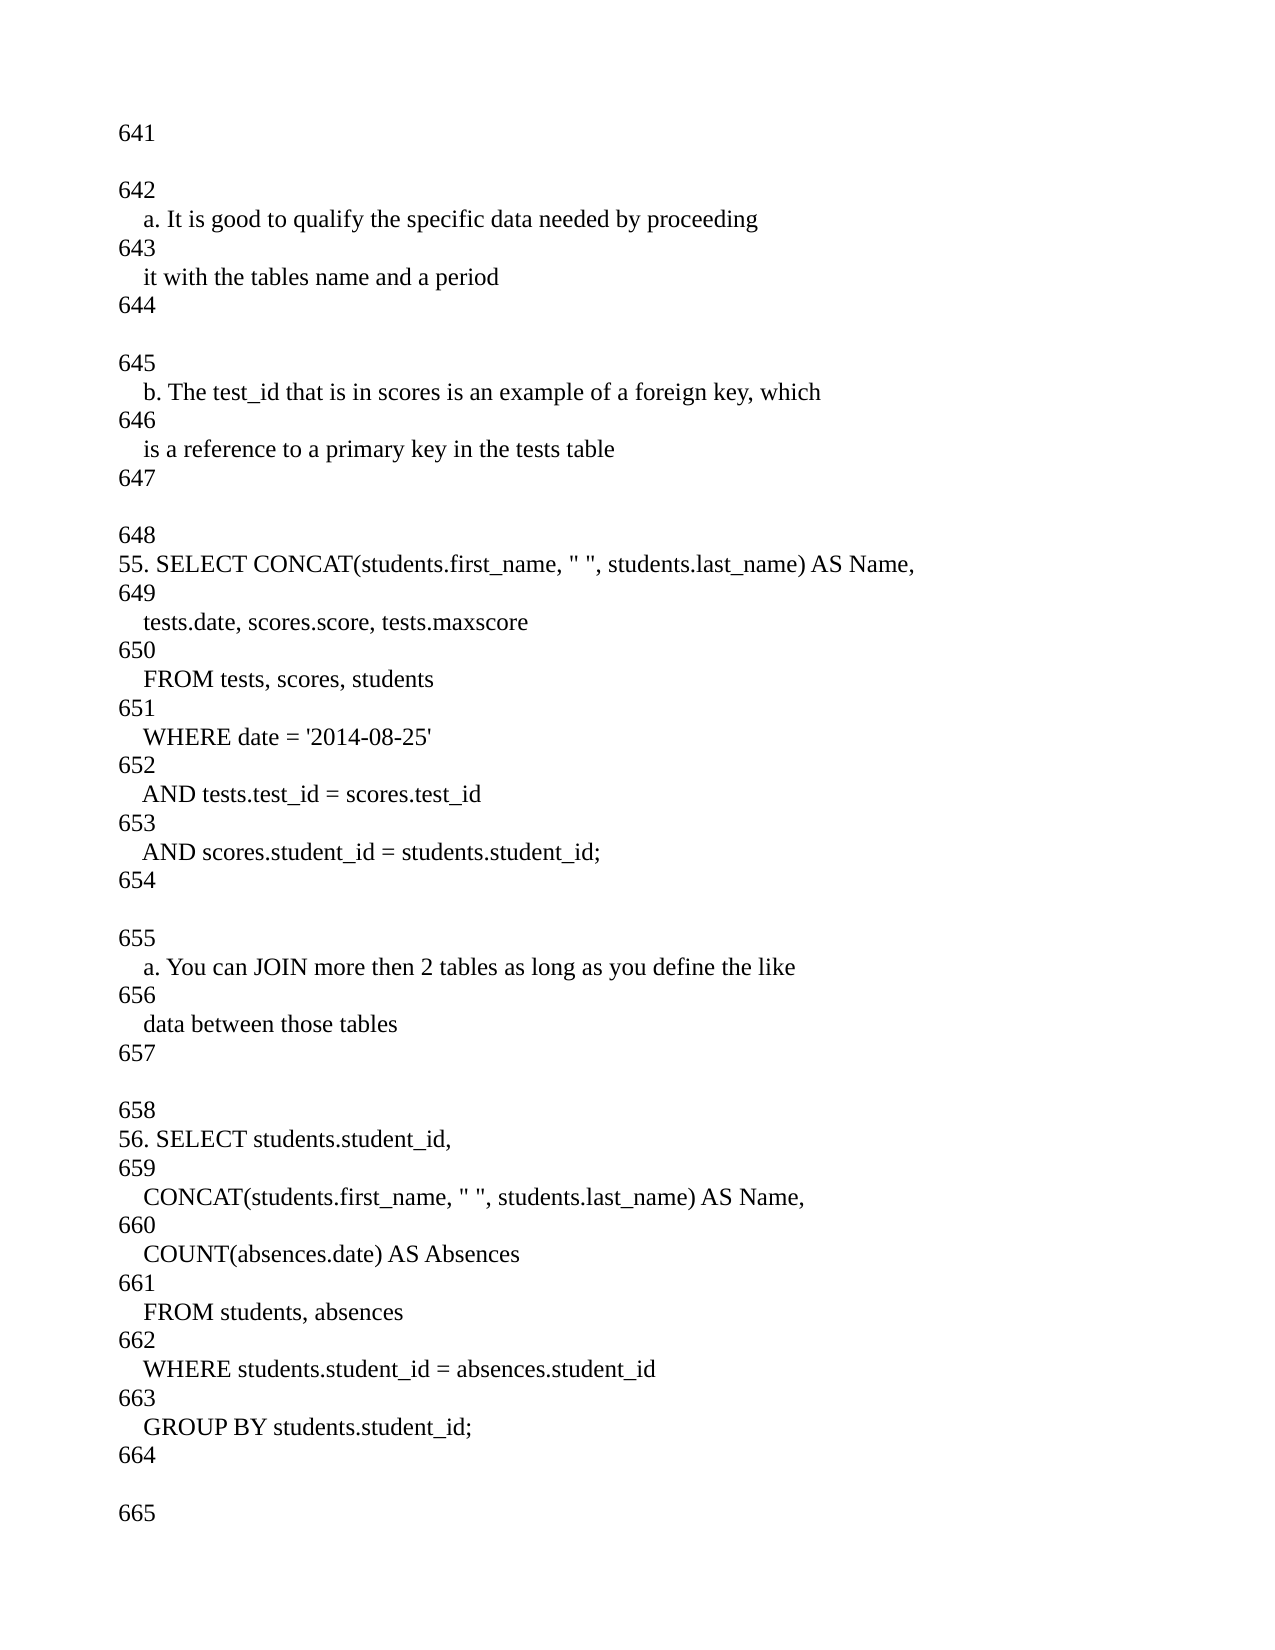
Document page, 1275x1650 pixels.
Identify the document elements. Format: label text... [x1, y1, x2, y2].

text b. The test_id that is in scores is an example of a foreign key, which [118, 377, 1157, 406]
text 645 [118, 348, 1157, 377]
text 650 [118, 636, 1157, 664]
text WHERE date = '2014-08-25' [118, 722, 1157, 751]
text 641 [118, 118, 1157, 147]
text 658 [118, 1096, 1157, 1124]
text 649 [118, 578, 1157, 607]
text 646 [118, 406, 1157, 434]
text 648 [118, 521, 1157, 549]
text 56. SELECT students.student_id, [118, 1124, 1157, 1153]
text 643 [118, 233, 1157, 262]
text COUNT(absences.date) AS Absences [118, 1239, 1157, 1268]
text 663 [118, 1383, 1157, 1412]
text 661 [118, 1268, 1157, 1297]
text 660 [118, 1211, 1157, 1239]
text 657 [118, 1038, 1157, 1067]
text 654 [118, 866, 1157, 894]
text 662 [118, 1326, 1157, 1354]
text AND tests.test_id = scores.test_id [118, 779, 1157, 808]
text GROUP BY students.student_id; [118, 1412, 1157, 1441]
text FROM tests, scores, students [118, 664, 1157, 693]
text 659 [118, 1153, 1157, 1182]
text 653 [118, 808, 1157, 837]
text 665 [118, 1498, 1157, 1527]
text CONCAT(students.first_name, " ", students.last_name) AS Name, [118, 1182, 1157, 1211]
text data between those tables [118, 1009, 1157, 1038]
text FROM students, absences [118, 1297, 1157, 1326]
text tests.date, scores.score, tests.maxscore [118, 607, 1157, 636]
text a. It is good to qualify the specific data needed by proceeding [118, 204, 1157, 233]
text a. You can JOIN more then 2 tables as long as you define the like [118, 952, 1157, 981]
text AND scores.student_id = students.student_id; [118, 837, 1157, 866]
text WHERE students.student_id = absences.student_id [118, 1354, 1157, 1383]
text 664 [118, 1441, 1157, 1469]
text 651 [118, 693, 1157, 722]
text it with the tables name and a period [118, 262, 1157, 291]
text 652 [118, 751, 1157, 779]
text 642 [118, 176, 1157, 204]
text 55. SELECT CONCAT(students.first_name, " ", students.last_name) AS Name, [118, 549, 1157, 578]
text 655 [118, 923, 1157, 952]
text 644 [118, 291, 1157, 319]
text 647 [118, 463, 1157, 492]
text 656 [118, 981, 1157, 1009]
text is a reference to a primary key in the tests table [118, 434, 1157, 463]
